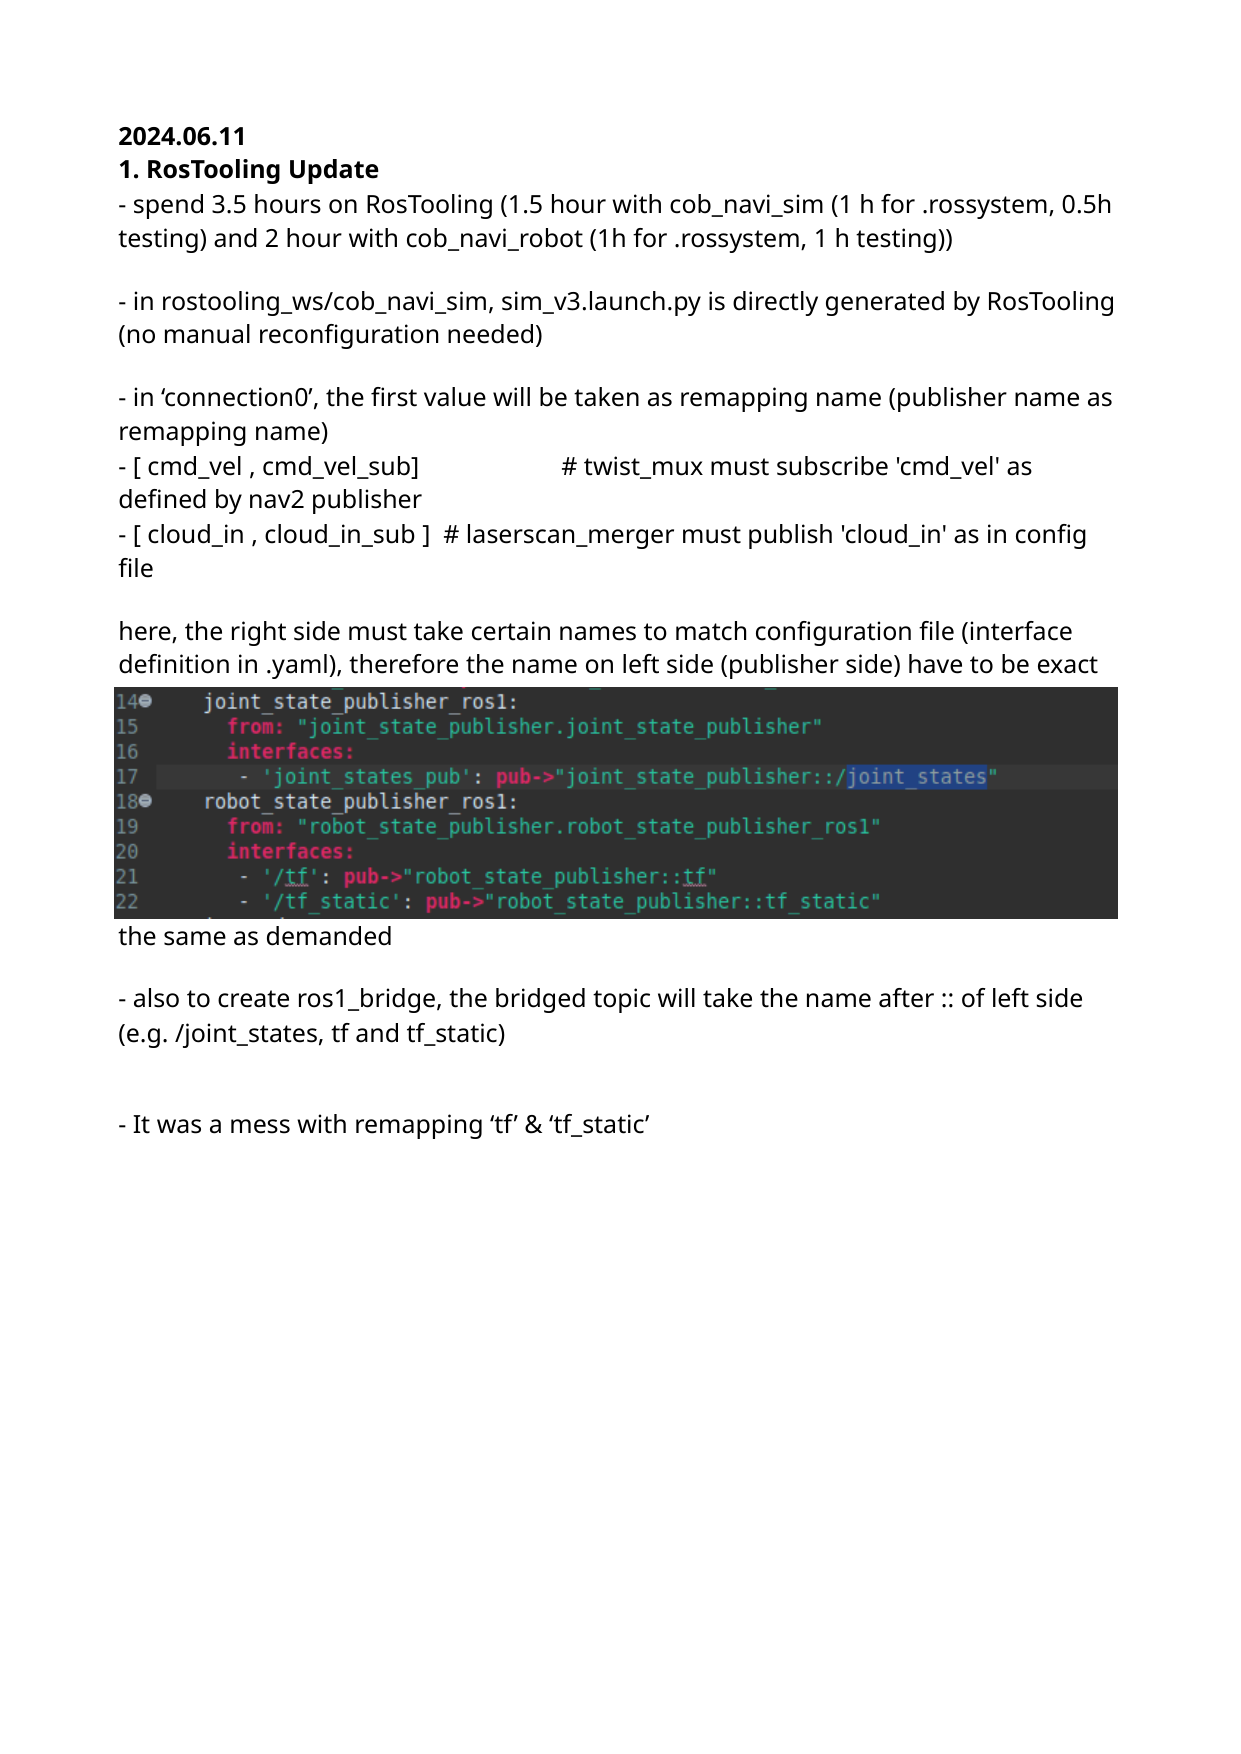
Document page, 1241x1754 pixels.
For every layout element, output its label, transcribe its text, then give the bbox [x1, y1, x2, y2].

text - [ cmd_vel , cmd_vel_sub] # twist_mux must subscribe 'cmd_vel' as defined by nav2 publisher [118, 448, 1122, 516]
text - in rostooling_ws/cob_navi_sim, sim_v3.launch.py is directly generated by RosTooling (no manual reconfiguration needed) [118, 283, 1122, 351]
text 2024.06.11 [118, 118, 1122, 152]
text - spend 3.5 hours on RosTooling (1.5 hour with cob_navi_sim (1 h for .rossystem, 0.5h testing) and 2 hour with cob_navi_robot (1h for .rossystem, 1 h testing)) [118, 186, 1122, 254]
text here, the right side must take certain names to match configuration file (interface definition in .yaml), therefore the name on left side (publisher side) have to be exact the same as demanded [118, 613, 1122, 952]
text - [ cloud_in , cloud_in_sub ] # laserscan_merger must publish 'cloud_in' as in config file [118, 516, 1122, 584]
picture [114, 687, 1118, 919]
text - in ‘connection0’, the first value will be taken as remapping name (publisher name as remapping name) [118, 380, 1122, 448]
text - also to create ros1_bridge, the bridged topic will take the name after :: of left side (e.g. /joint_states, tf and tf_static) [118, 981, 1122, 1049]
text - It was a mess with remapping ‘tf’ & ‘tf_static’ [118, 1107, 1122, 1141]
text 1. RosTooling Update [118, 152, 1122, 186]
